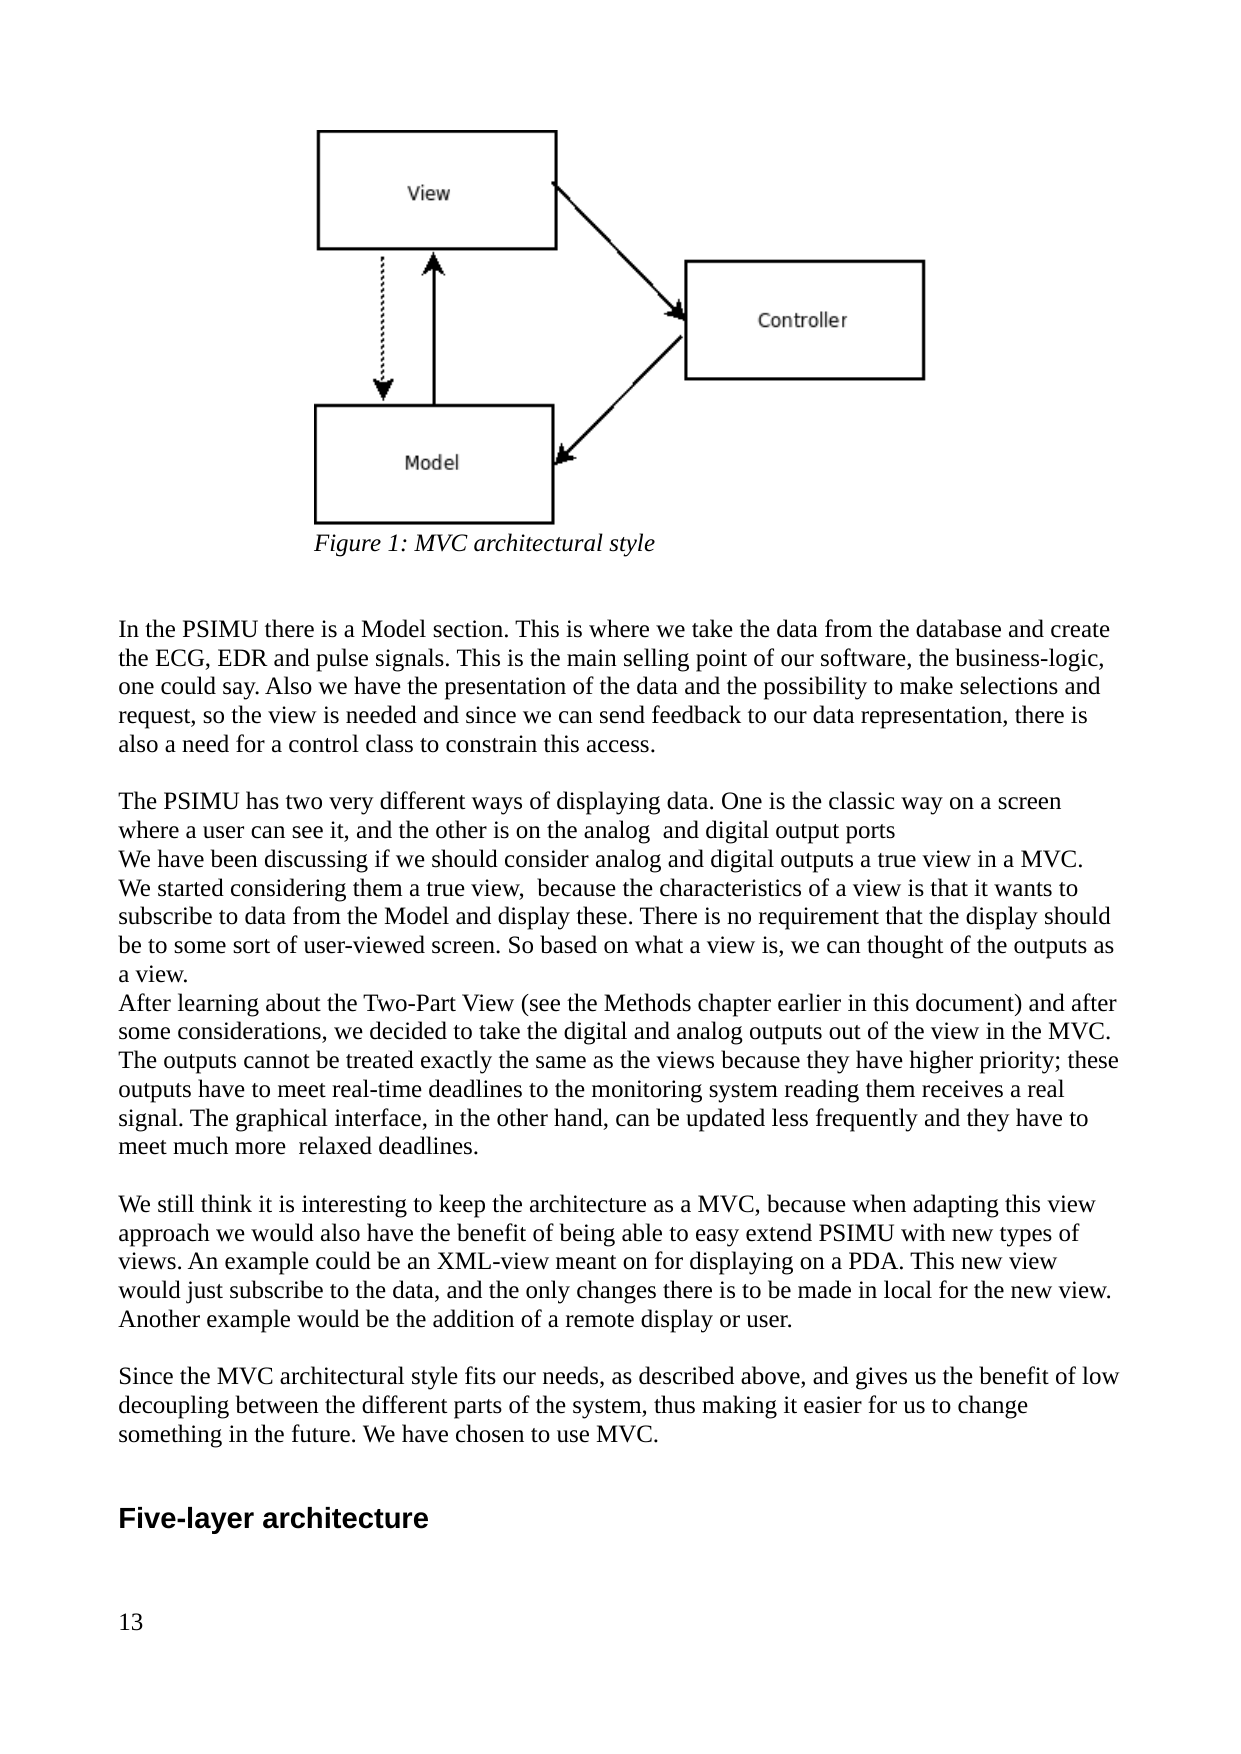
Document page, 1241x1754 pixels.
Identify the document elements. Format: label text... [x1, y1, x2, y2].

text We have been discussing if we should consider analog and digital outputs a true view in a MVC. We started considering them a true view, because the characteristics of a view is that it wants to subscribe to data from the Model and display these. There is no requirement that the display should be to some sort of user-viewed screen. So based on what a view is, we can thought of the outputs as a view. [118, 844, 1122, 988]
text In the PSIMU there is a Model section. This is where we take the data from the database and create the ECG, EDR and pulse signals. This is the main selling point of our software, the business-logic, one could say. Also we have the presentation of the data and the possibility to make selections and request, so the view is needed and since we can send feedback to our data representation, there is also a need for a control class to constrain this access. [118, 614, 1122, 758]
text Figure 1: MVC architectural style [314, 528, 926, 556]
text We still think it is interesting to keep the architecture as a MVC, because when adapting this view approach we would also have the benefit of being able to easy extend PSIMU with new types of views. An example could be an XML-view meant on for displaying on a PDA. This new view would just subscribe to the data, and the only changes there is to be made in local for the new view. Another example would be the addition of a remote display or user. [118, 1189, 1122, 1333]
text Since the MVC architectural style fits our needs, as described above, and gives us the benefit of low decoupling between the different parts of the system, thus making it easier for us to change something in the future. We have chosen to use MVC. [118, 1361, 1122, 1448]
text The PSIMU has two very different ways of displaying data. One is the classic way on a screen where a user can see it, and the other is on the analog and digital output ports [118, 786, 1122, 844]
picture [314, 130, 927, 528]
subtitle Five-layer architecture [118, 1501, 1122, 1535]
text After learning about the Two-Part View (see the Methods chapter earlier in this document) and after some considerations, we decided to take the digital and analog outputs out of the view in the MVC. The outputs cannot be treated exactly the same as the views because they have higher priority; these outputs have to meet real-time deadlines to the monitoring system reading them receives a real signal. The graphical interface, in the other hand, can be updated less frequently and they have to meet much more relaxed deadlines. [118, 988, 1122, 1160]
